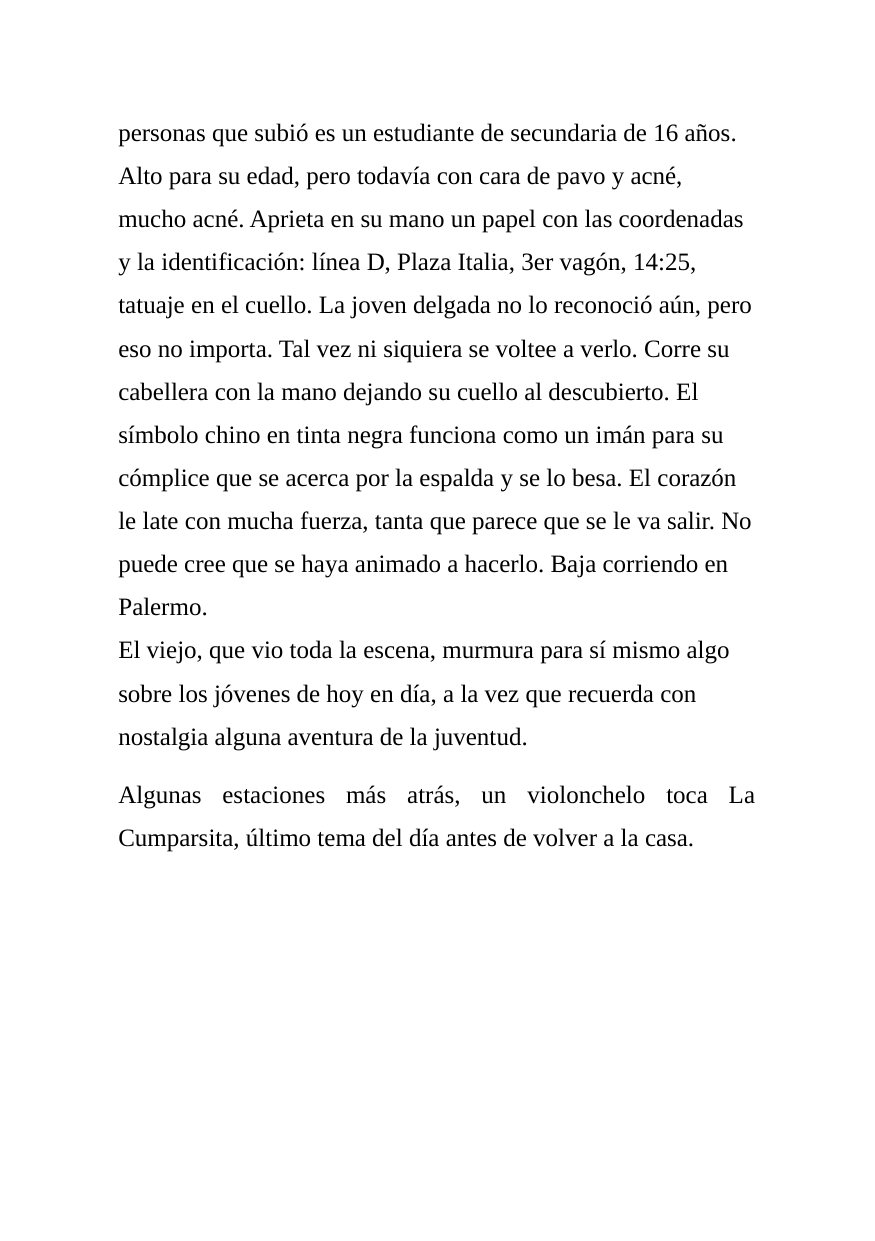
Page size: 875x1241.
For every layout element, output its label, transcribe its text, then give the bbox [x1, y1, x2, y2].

text El viejo, que vio toda la escena, murmura para sí mismo algo sobre los jóvenes de hoy en día, a la vez que recuerda con nostalgia alguna aventura de la juventud. [118, 636, 756, 751]
text personas que subió es un estudiante de secundaria de 16 años. Alto para su edad, pero todavía con cara de pavo y acné, mucho acné. Aprieta en su mano un papel con las coordenadas y la identificación: línea D, Plaza Italia, 3er vagón, 14:25, tatuaje en el cuello. La joven delgada no lo reconoció aún, pero eso no importa. Tal vez ni siquiera se voltee a verlo. Corre su cabellera con la mano dejando su cuello al descubierto. El símbolo chino en tinta negra funciona como un imán para su cómplice que se acerca por la espalda y se lo besa. El corazón le late con mucha fuerza, tanta que parece que se le va salir. No puede cree que se haya animado a hacerlo. Baja corriendo en Palermo. [118, 118, 756, 621]
text Algunas estaciones más atrás, un violonchelo toca La Cumparsita, último tema del día antes de volver a la casa. [118, 780, 756, 852]
